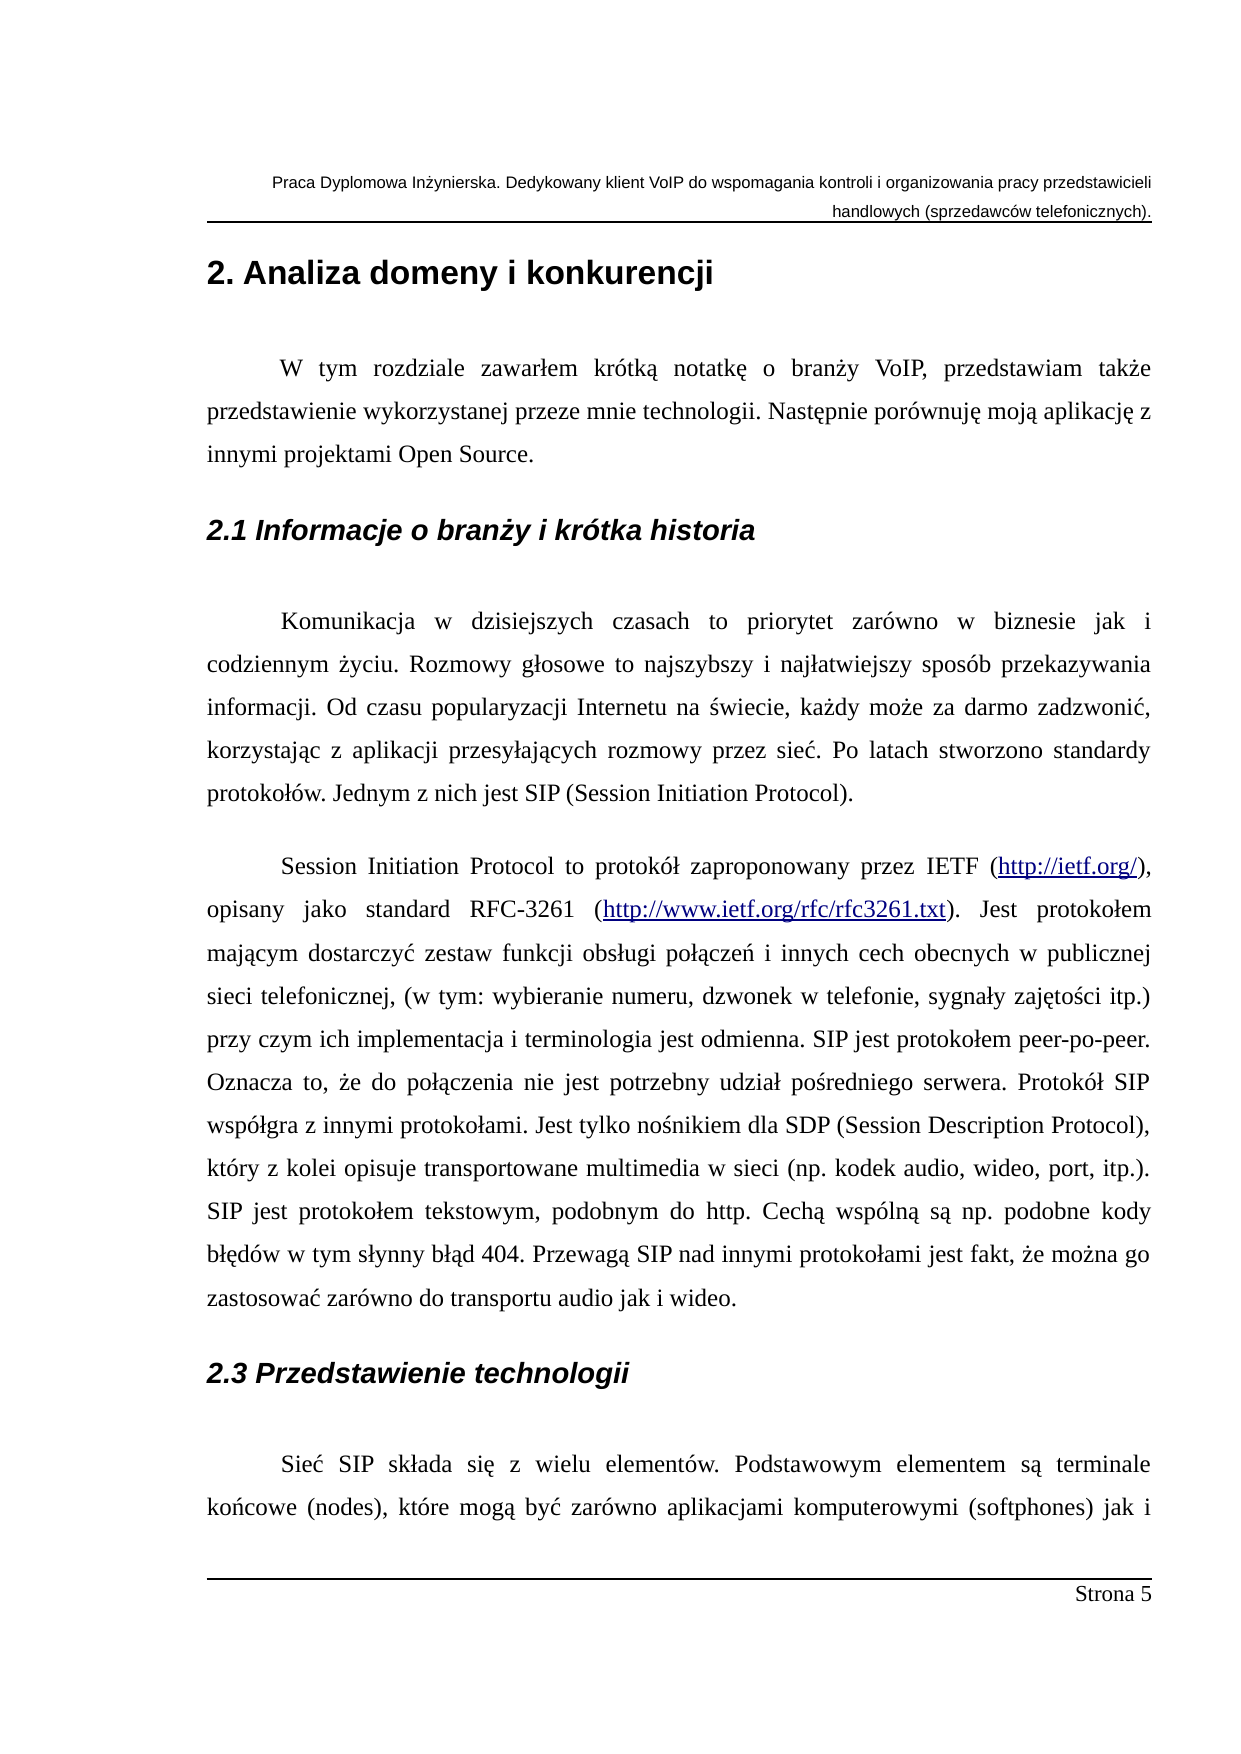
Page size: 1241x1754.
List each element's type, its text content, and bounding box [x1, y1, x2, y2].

subtitle 2.1 Informacje o branży i krótka historia [207, 513, 1152, 547]
subtitle 2.3 Przedstawienie technologii [207, 1357, 1152, 1390]
subtitle 2. Analiza domeny i konkurencji [207, 253, 1152, 291]
text Sieć SIP składa się z wielu elementów. Podstawowym elementem są terminale końcowe (nodes), które mogą być zarówno aplikacjami komputerowymi (softphones) jak i [207, 1449, 1152, 1521]
text Session Initiation Protocol to protokół zaproponowany przez IETF (http://ietf.org/), opisany jako standard RFC-3261 (http://www.ietf.org/rfc/rfc3261.txt). Jest protokołem mającym dostarczyć zestaw funkcji obsługi połączeń i innych cech obecnych w publicznej sieci telefonicznej, (w tym: wybieranie numeru, dzwonek w telefonie, sygnały zajętości itp.) przy czym ich implementacja i terminologia jest odmienna. SIP jest protokołem peer-po-peer. Oznacza to, że do połączenia nie jest potrzebny udział pośredniego serwera. Protokół SIP współgra z innymi protokołami. Jest tylko nośnikiem dla SDP (Session Description Protocol), który z kolei opisuje transportowane multimedia w sieci (np. kodek audio, wideo, port, itp.). SIP jest protokołem tekstowym, podobnym do http. Cechą wspólną są np. podobne kody błędów w tym słynny błąd 404. Przewagą SIP nad innymi protokołami jest fakt, że można go zastosować zarówno do transportu audio jak i wideo. [207, 851, 1152, 1311]
text W tym rozdziale zawarłem krótką notatkę o branży VoIP, przedstawiam także przedstawienie wykorzystanej przeze mnie technologii. Następnie porównuję moją aplikację z innymi projektami Open Source. [207, 353, 1152, 468]
text Komunikacja w dzisiejszych czasach to priorytet zarówno w biznesie jak i codziennym życiu. Rozmowy głosowe to najszybszy i najłatwiejszy sposób przekazywania informacji. Od czasu popularyzacji Internetu na świecie, każdy może za darmo zadzwonić, korzystając z aplikacji przesyłających rozmowy przez sieć. Po latach stworzono standardy protokołów. Jednym z nich jest SIP (Session Initiation Protocol). [207, 606, 1152, 807]
